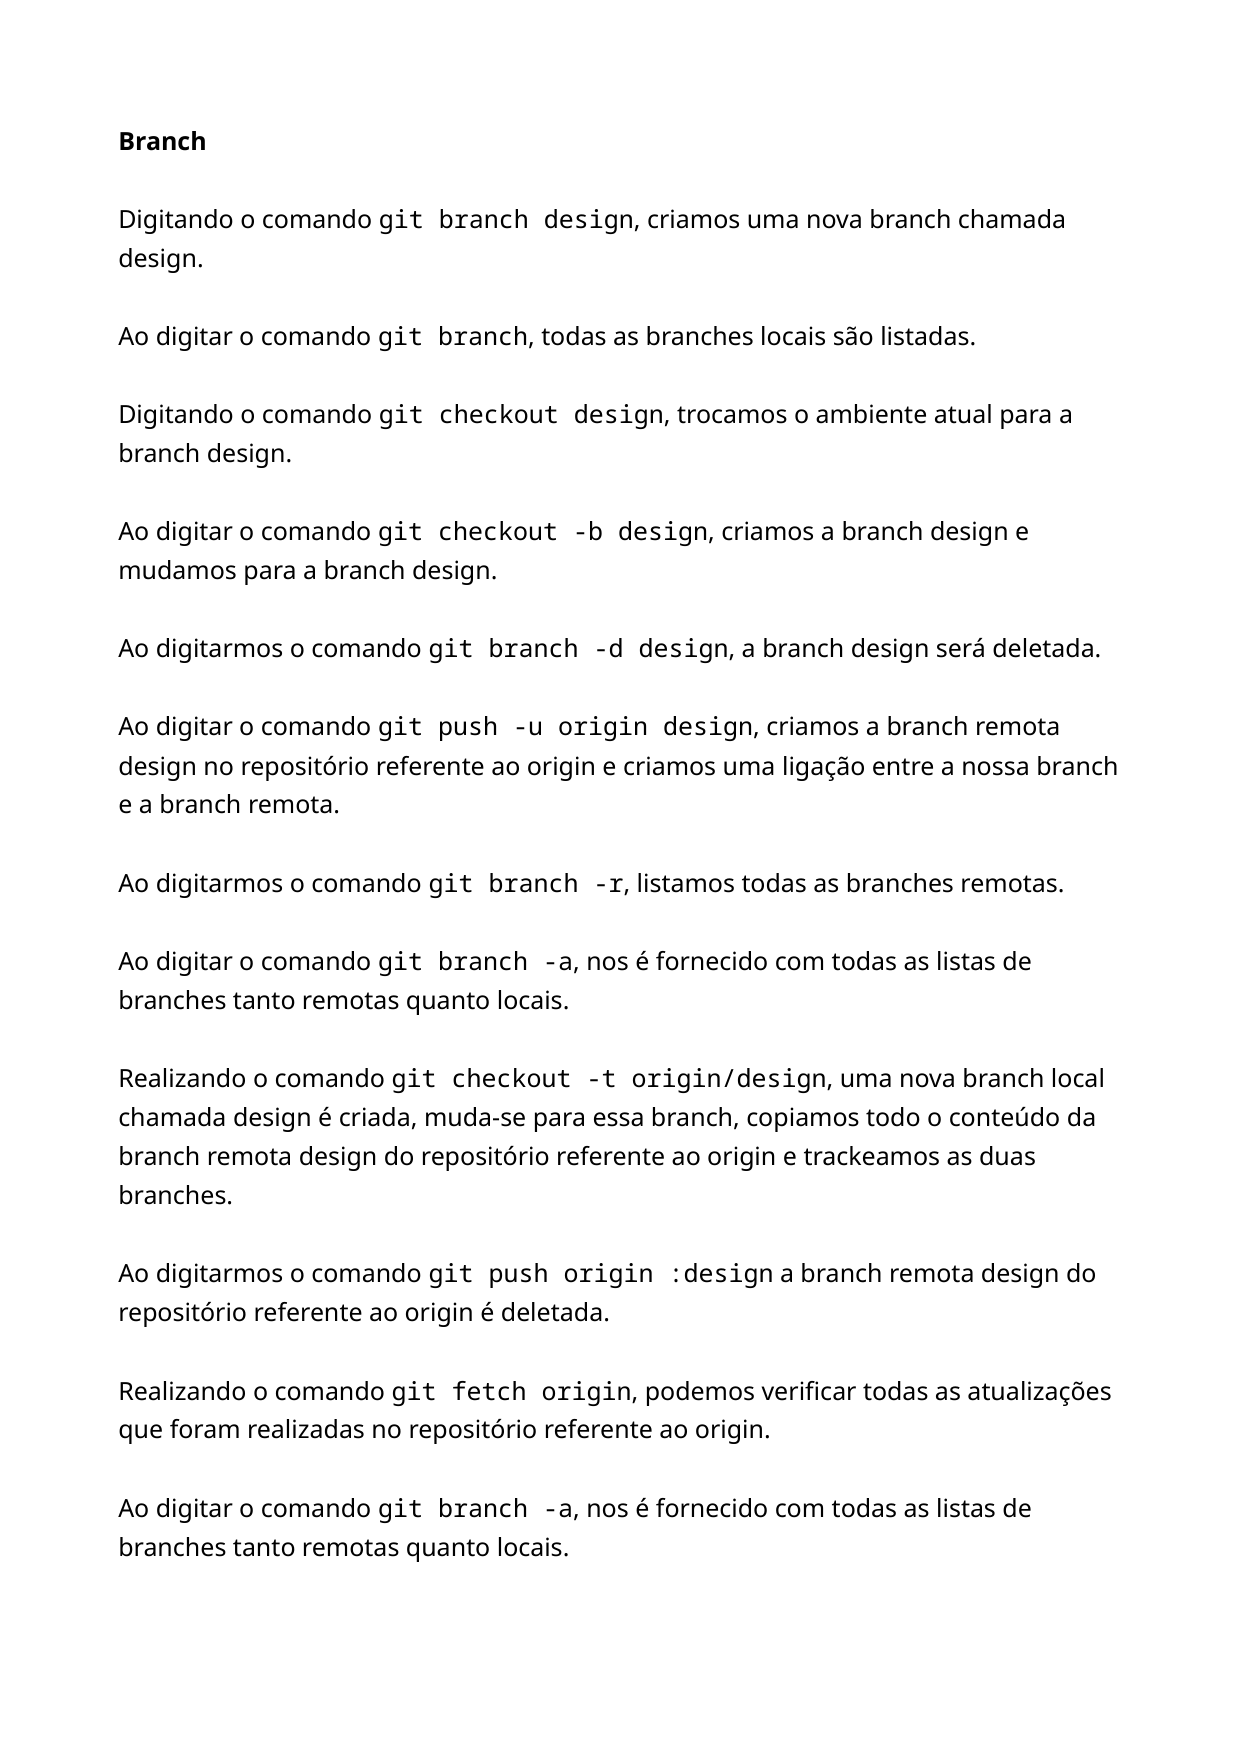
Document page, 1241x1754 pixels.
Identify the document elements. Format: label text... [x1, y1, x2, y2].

text Digitando o comando git branch design, criamos uma nova branch chamada design. [118, 196, 1122, 274]
text Ao digitar o comando git branch, todas as branches locais são listadas. [118, 313, 1122, 352]
text Ao digitar o comando git push -u origin design, criamos a branch remota design no repositório referente ao origin e criamos uma ligação entre a nossa branch e a branch remota. [118, 704, 1122, 821]
text Ao digitar o comando git branch -a, nos é fornecido com todas as listas de branches tanto remotas quanto locais. [118, 938, 1122, 1017]
text Realizando o comando git checkout -t origin/design, uma nova branch local chamada design é criada, muda-se para essa branch, copiamos todo o conteúdo da branch remota design do repositório referente ao origin e trackeamos as duas branches. [118, 1056, 1122, 1212]
text Realizando o comando git fetch origin, podemos verificar todas as atualizações que foram realizadas no repositório referente ao origin. [118, 1368, 1122, 1446]
text Digitando o comando git checkout design, trocamos o ambiente atual para a branch design. [118, 392, 1122, 470]
text Ao digitar o comando git branch -a, nos é fornecido com todas as listas de branches tanto remotas quanto locais. [118, 1485, 1122, 1563]
text Branch [118, 118, 1122, 157]
text Ao digitar o comando git checkout -b design, criamos a branch design e mudamos para a branch design. [118, 509, 1122, 587]
text Ao digitarmos o comando git branch -r, listamos todas as branches remotas. [118, 860, 1122, 899]
text Ao digitarmos o comando git push origin :design a branch remota design do repositório referente ao origin é deletada. [118, 1251, 1122, 1329]
text Ao digitarmos o comando git branch -d design, a branch design será deletada. [118, 626, 1122, 665]
